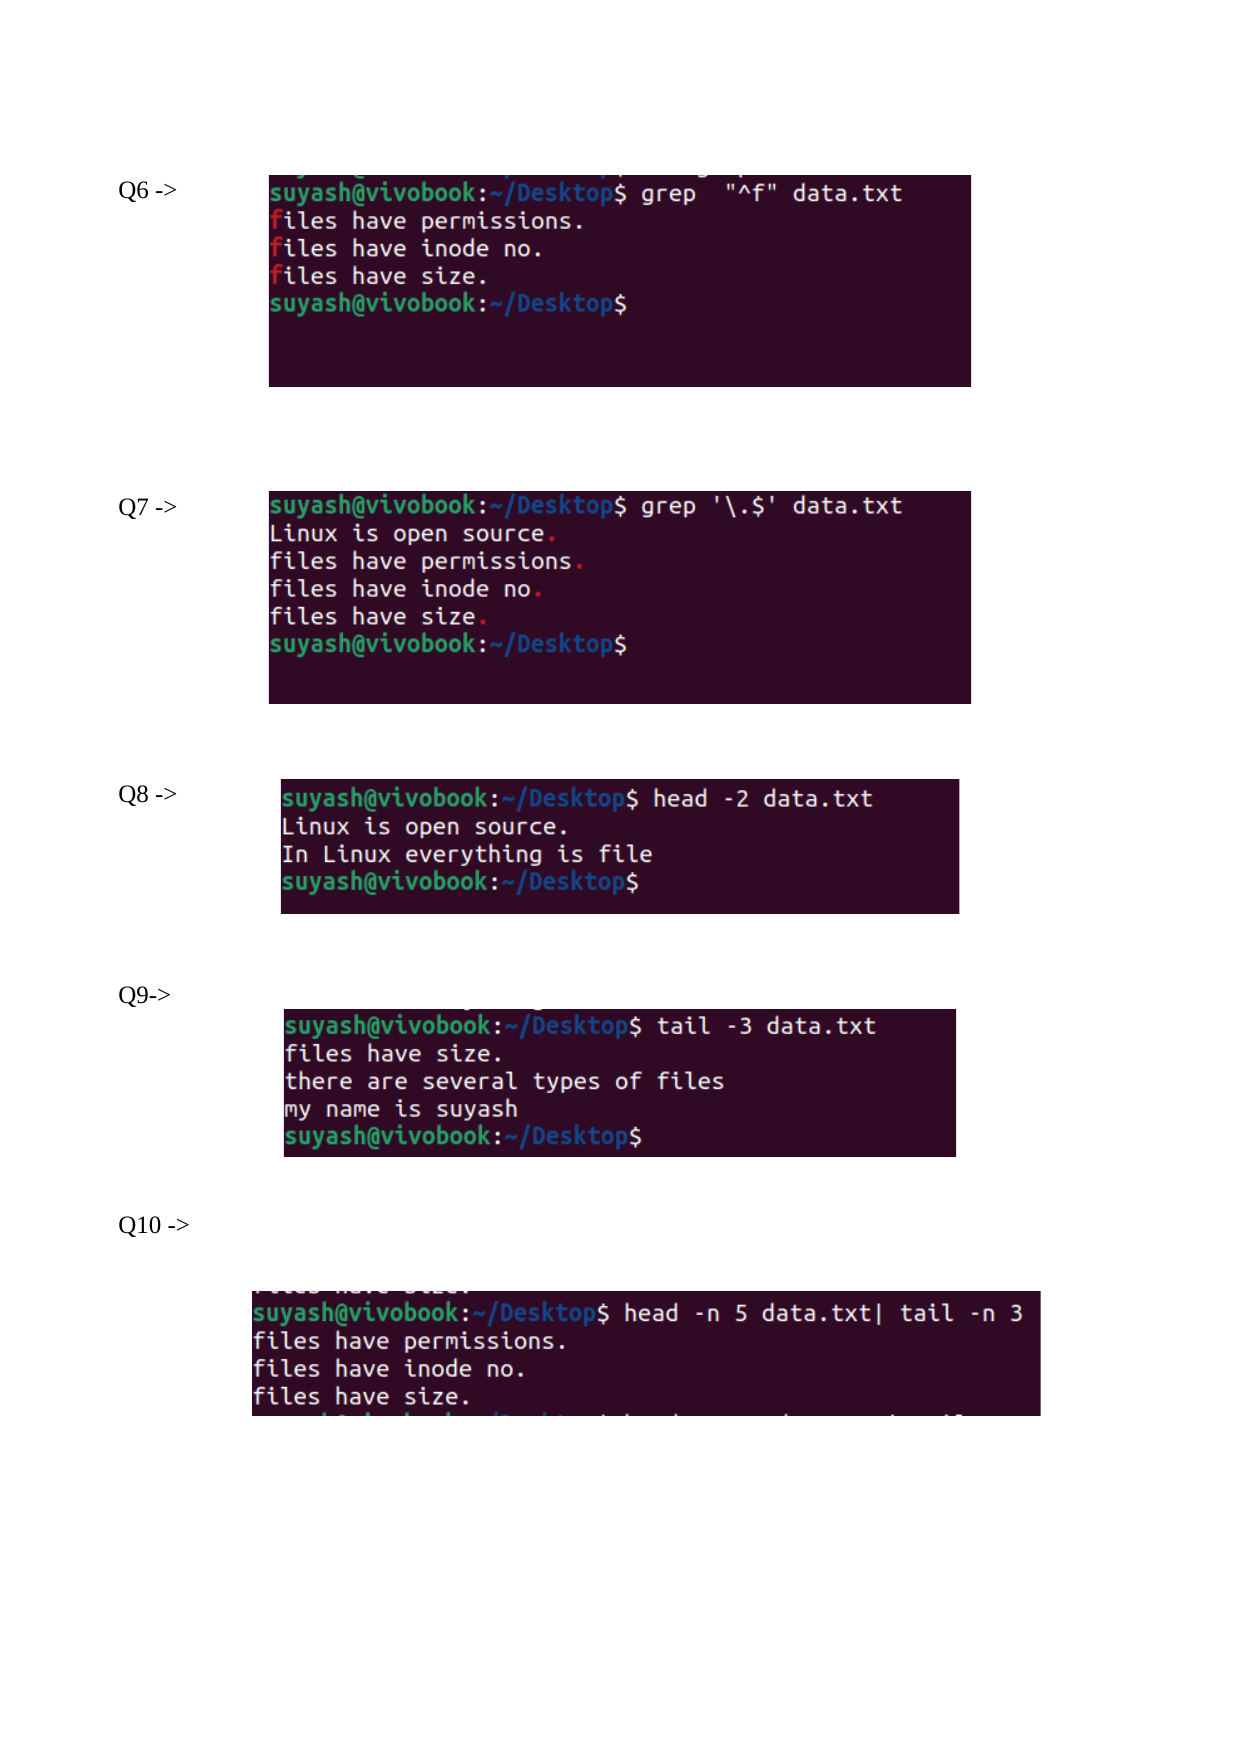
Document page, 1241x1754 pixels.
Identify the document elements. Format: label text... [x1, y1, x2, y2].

text Q6 -> [118, 176, 268, 204]
text Q10 -> [118, 1211, 1122, 1239]
text [972, 176, 1122, 204]
text [972, 492, 1122, 521]
text Q8 -> [118, 779, 280, 808]
picture [268, 491, 972, 704]
text [960, 779, 1122, 808]
picture [252, 1291, 1041, 1416]
picture [283, 1009, 957, 1157]
text Q9-> [118, 981, 1122, 1009]
picture [268, 175, 972, 387]
text Q7 -> [118, 492, 268, 521]
picture [280, 779, 960, 914]
